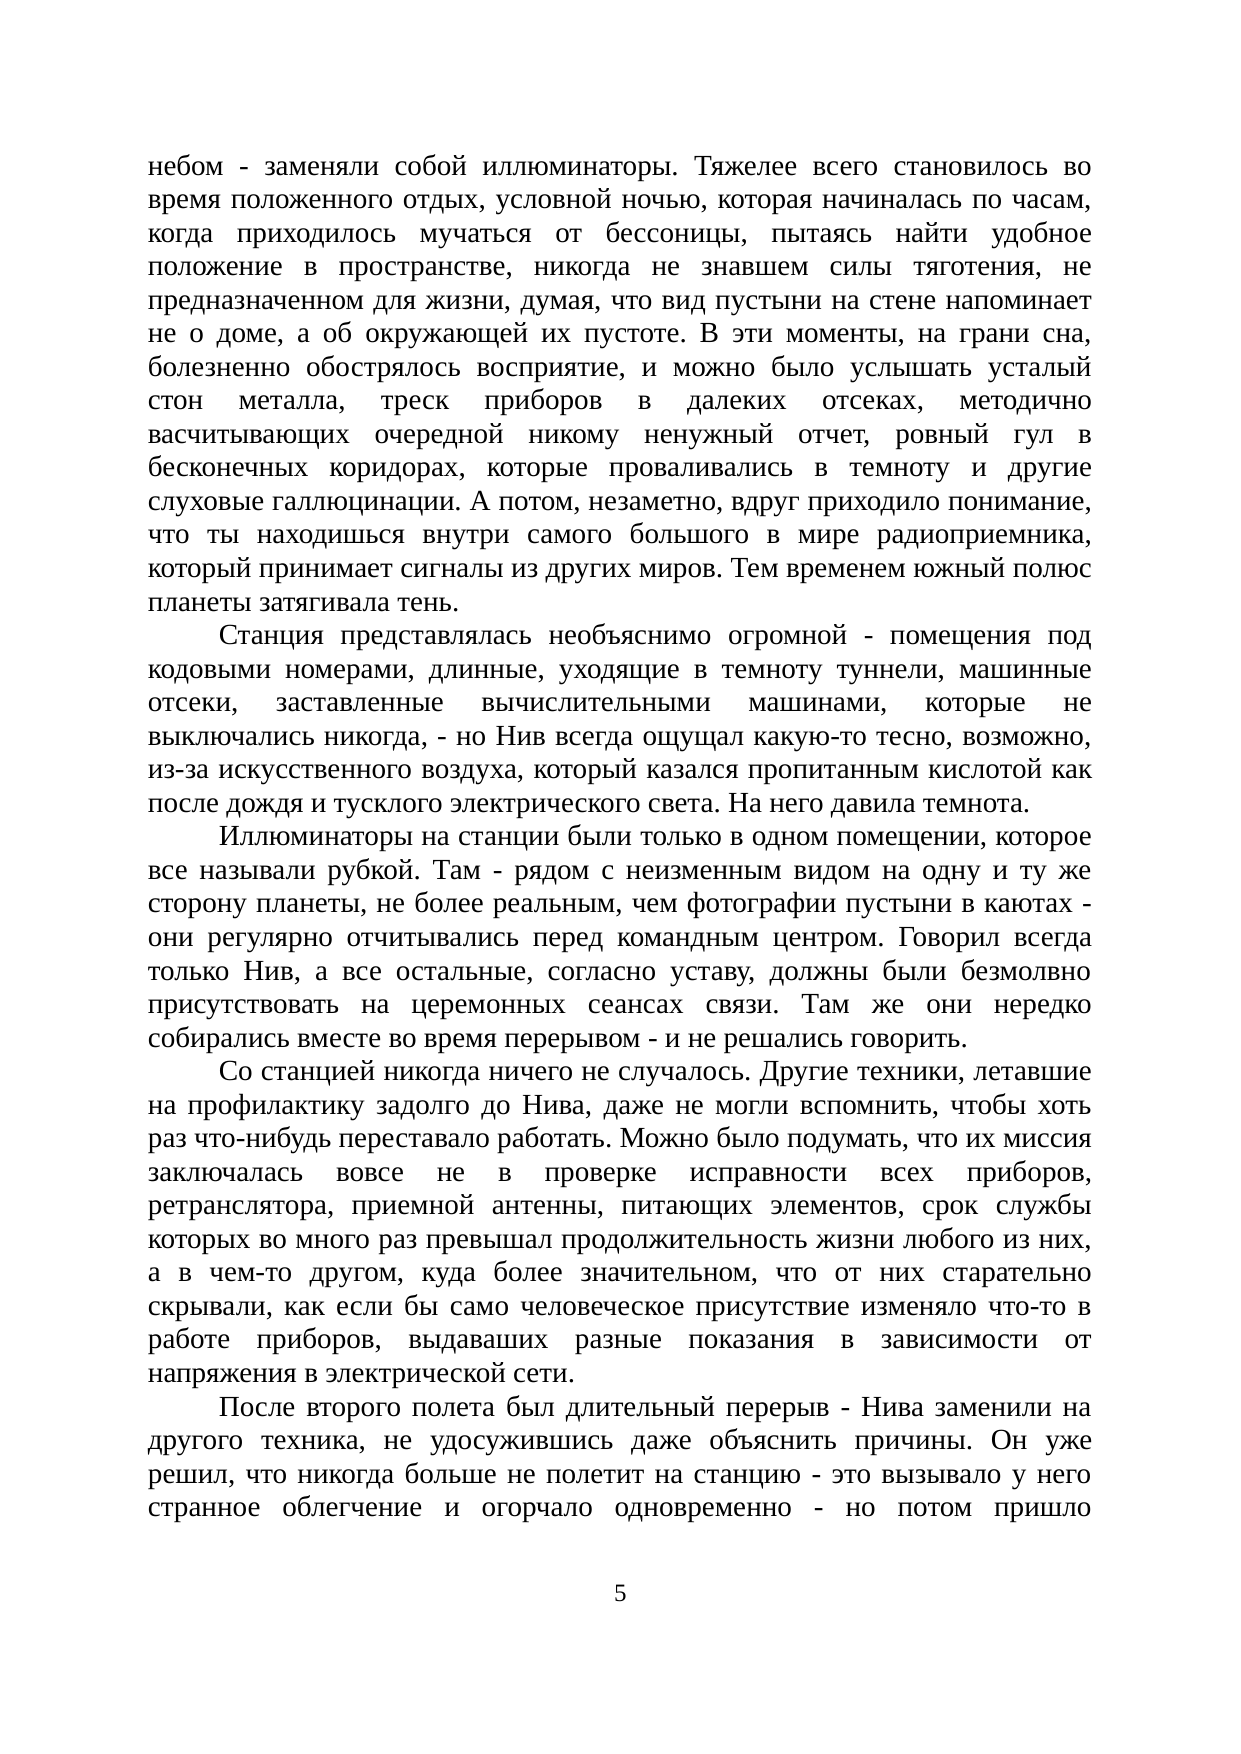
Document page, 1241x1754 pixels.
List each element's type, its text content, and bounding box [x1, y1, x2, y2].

text Иллюминаторы на станции были только в одном помещении, которое все называли рубкой. Там - рядом с неизменным видом на одну и ту же сторону планеты, не более реальным, чем фотографии пустыни в каютах - они регулярно отчитывались перед командным центром. Говорил всегда только Нив, а все остальные, согласно уставу, должны были безмолвно присутствовать на церемонных сеансах связи. Там же они нередко собирались вместе во время перерывом - и не решались говорить. [148, 818, 1093, 1053]
text Со станцией никогда ничего не случалось. Другие техники, летавшие на профилактику задолго до Нива, даже не могли вспомнить, чтобы хоть раз что-нибудь переставало работать. Можно было подумать, что их миссия заключалась вовсе не в проверке исправности всех приборов, ретранслятора, приемной антенны, питающих элементов, срок службы которых во много раз превышал продолжительность жизни любого из них, а в чем-то другом, куда более значительном, что от них старательно скрывали, как если бы само человеческое присутствие изменяло что-то в работе приборов, выдаваших разные показания в зависимости от напряжения в электрической сети. [148, 1053, 1093, 1389]
text Станция представлялась необъяснимо огромной - помещения под кодовыми номерами, длинные, уходящие в темноту туннели, машинные отсеки, заставленные вычислительными машинами, которые не выключались никогда, - но Нив всегда ощущал какую-то тесно, возможно, из-за искусственного воздуха, который казался пропитанным кислотой как после дождя и тусклого электрического света. На него давила темнота. [148, 617, 1093, 818]
text После второго полета был длительный перерыв - Нива заменили на другого техника, не удосужившись даже объяснить причины. Он уже решил, что никогда больше не полетит на станцию - это вызывало у него странное облегчение и огорчало одновременно - но потом пришло [148, 1389, 1093, 1523]
text небом - заменяли собой иллюминаторы. Тяжелее всего становилось во время положенного отдых, условной ночью, которая начиналась по часам, когда приходилось мучаться от бессоницы, пытаясь найти удобное положение в пространстве, никогда не знавшем силы тяготения, не предназначенном для жизни, думая, что вид пустыни на стене напоминает не о доме, а об окружающей их пустоте. В эти моменты, на грани сна, болезненно обострялось восприятие, и можно было услышать усталый стон металла, треск приборов в далеких отсеках, методично васчитывающих очередной никому ненужный отчет, ровный гул в бесконечных коридорах, которые проваливались в темноту и другие слуховые галлюцинации. А потом, незаметно, вдруг приходило понимание, что ты находишься внутри самого большого в мире радиоприемника, который принимает сигналы из других миров. Тем временем южный полюс планеты затягивала тень. [148, 148, 1093, 617]
